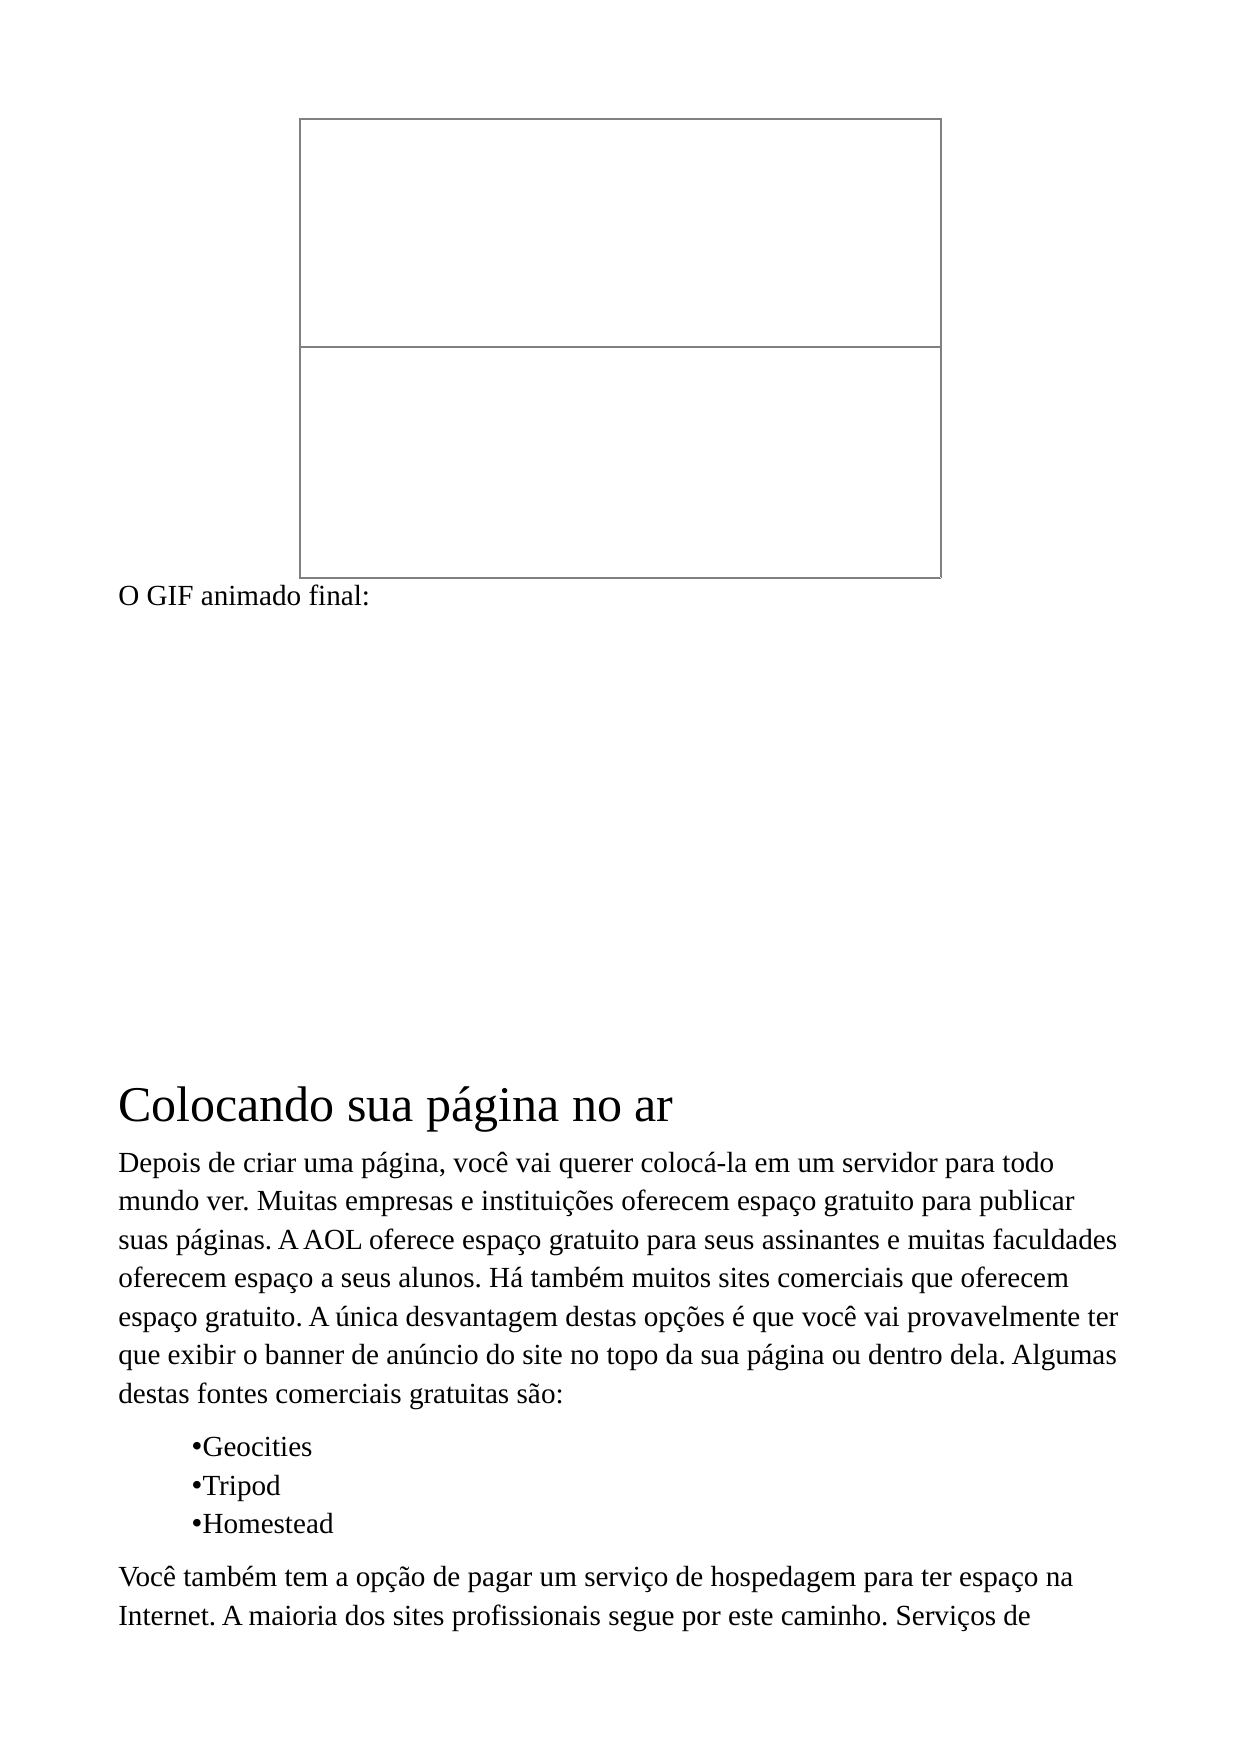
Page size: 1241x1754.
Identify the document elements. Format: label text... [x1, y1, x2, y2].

table_cell [301, 348, 940, 576]
text Depois de criar uma página, você vai querer colocá-la em um servidor para todo mundo ver. Muitas empresas e instituições oferecem espaço gratuito para publicar suas páginas. A AOL oferece espaço gratuito para seus assinantes e muitas faculdades oferecem espaço a seus alunos. Há também muitos sites comerciais que oferecem espaço gratuito. A única desvantagem destas opções é que você vai provavelmente ter que exibir o banner de anúncio do site no topo da sua página ou dentro dela. Algumas destas fontes comerciais gratuitas são: [118, 1145, 1122, 1409]
text O GIF animado final: [118, 578, 1122, 611]
list Homestead [118, 1506, 1122, 1540]
list Geocities [118, 1429, 1122, 1463]
table_cell [301, 120, 940, 346]
text Você também tem a opção de pagar um serviço de hospedagem para ter espaço na Internet. A maioria dos sites profissionais segue por este caminho. Serviços de [118, 1559, 1122, 1632]
list Tripod [118, 1468, 1122, 1501]
subtitle Colocando sua página no ar [118, 1075, 1122, 1132]
